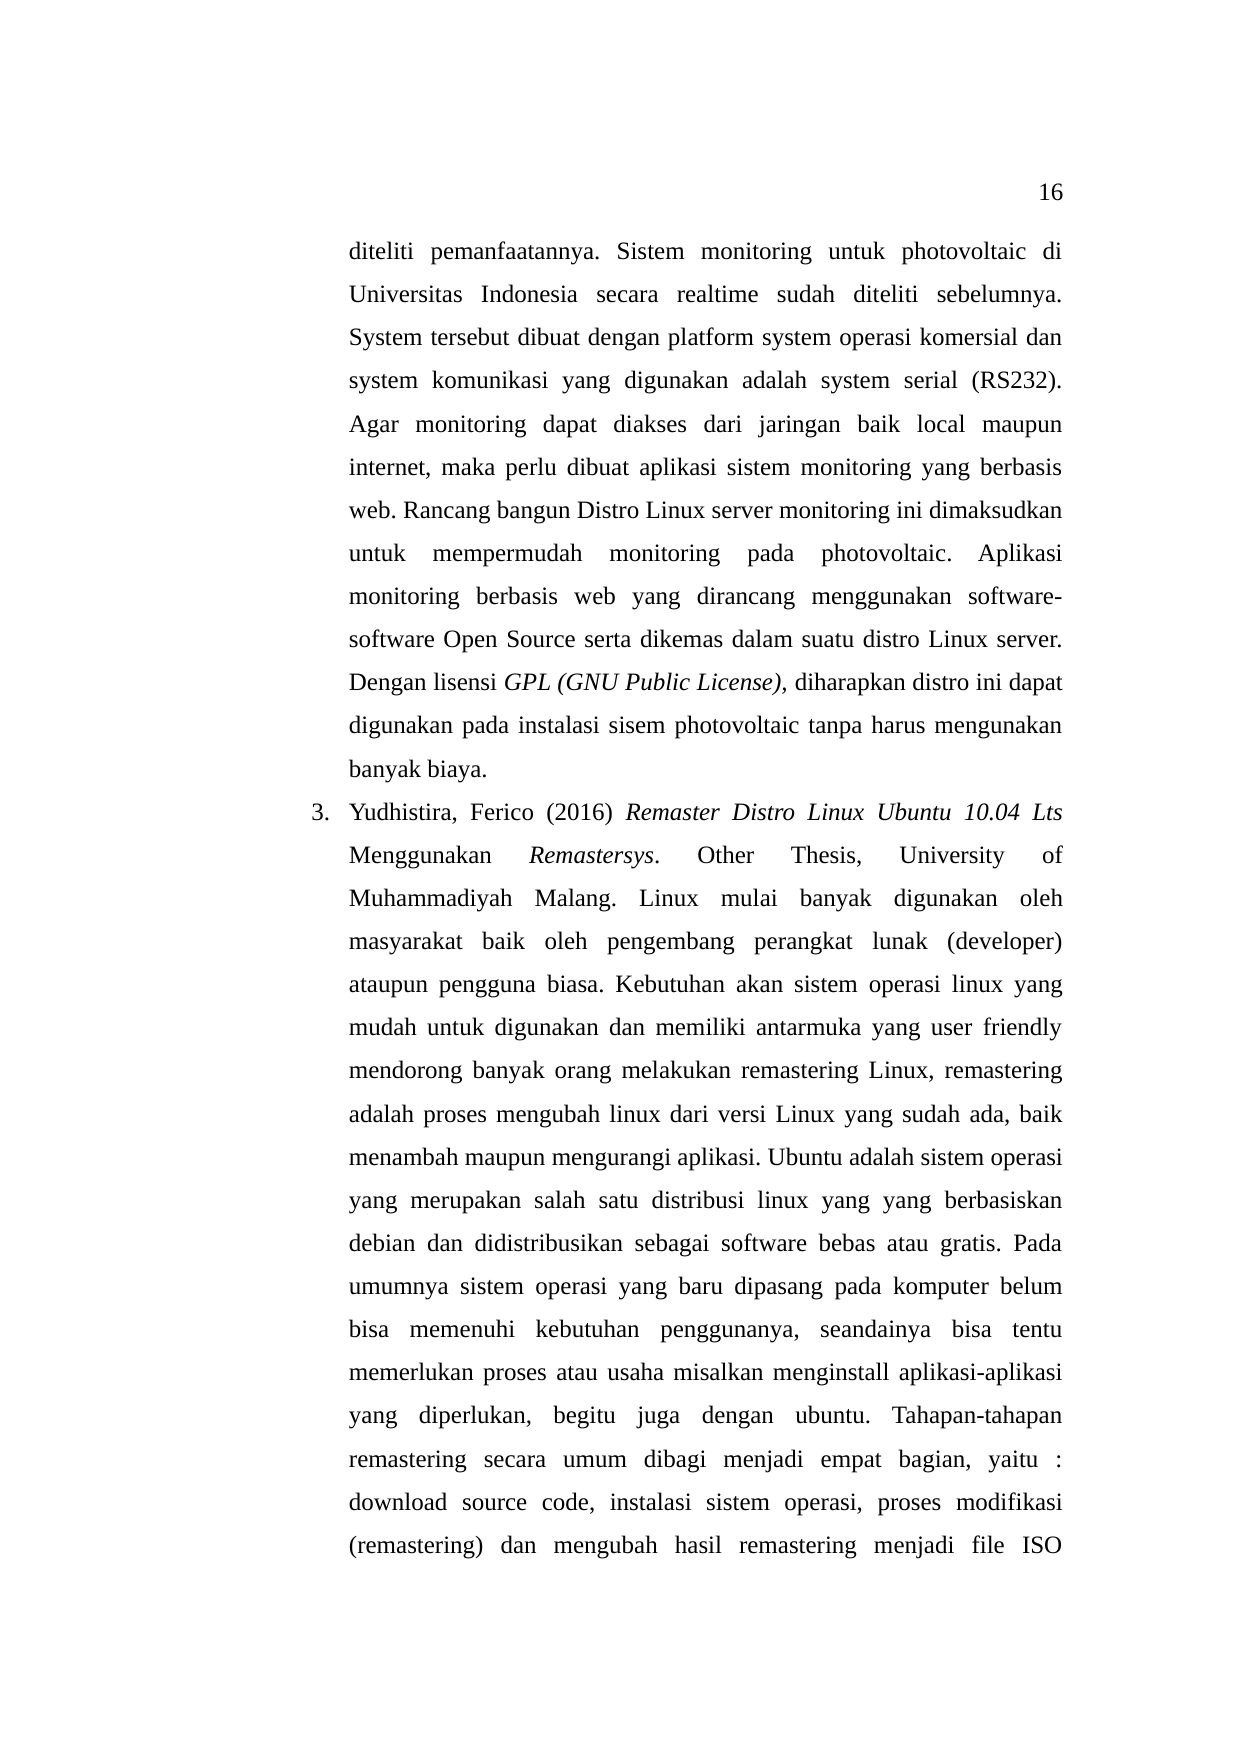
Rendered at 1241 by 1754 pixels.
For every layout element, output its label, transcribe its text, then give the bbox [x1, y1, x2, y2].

list diteliti pemanfaatannya. Sistem monitoring untuk photovoltaic di Universitas Indonesia secara realtime sudah diteliti sebelumnya. System tersebut dibuat dengan platform system operasi komersial dan system komunikasi yang digunakan adalah system serial (RS232). Agar monitoring dapat diakses dari jaringan baik local maupun internet, maka perlu dibuat aplikasi sistem monitoring yang berbasis web. Rancang bangun Distro Linux server monitoring ini dimaksudkan untuk mempermudah monitoring pada photovoltaic. Aplikasi monitoring berbasis web yang dirancang menggunakan software-software Open Source serta dikemas dalam suatu distro Linux server. Dengan lisensi GPL (GNU Public License), diharapkan distro ini dapat digunakan pada instalasi sisem photovoltaic tanpa harus mengunakan banyak biaya. [311, 236, 1063, 782]
list Yudhistira, Ferico (2016) Remaster Distro Linux Ubuntu 10.04 Lts Menggunakan Remastersys. Other Thesis, University of Muhammadiyah Malang. Linux mulai banyak digunakan oleh masyarakat baik oleh pengembang perangkat lunak (developer) ataupun pengguna biasa. Kebutuhan akan sistem operasi linux yang mudah untuk digunakan dan memiliki antarmuka yang user friendly mendorong banyak orang melakukan remastering Linux, remastering adalah proses mengubah linux dari versi Linux yang sudah ada, baik menambah maupun mengurangi aplikasi. Ubuntu adalah sistem operasi yang merupakan salah satu distribusi linux yang yang berbasiskan debian dan didistribusikan sebagai software bebas atau gratis. Pada umumnya sistem operasi yang baru dipasang pada komputer belum bisa memenuhi kebutuhan penggunanya, seandainya bisa tentu memerlukan proses atau usaha misalkan menginstall aplikasi-aplikasi yang diperlukan, begitu juga dengan ubuntu. Tahapan-tahapan remastering secara umum dibagi menjadi empat bagian, yaitu : download source code, instalasi sistem operasi, proses modifikasi (remastering) dan mengubah hasil remastering menjadi file ISO [311, 797, 1063, 1559]
